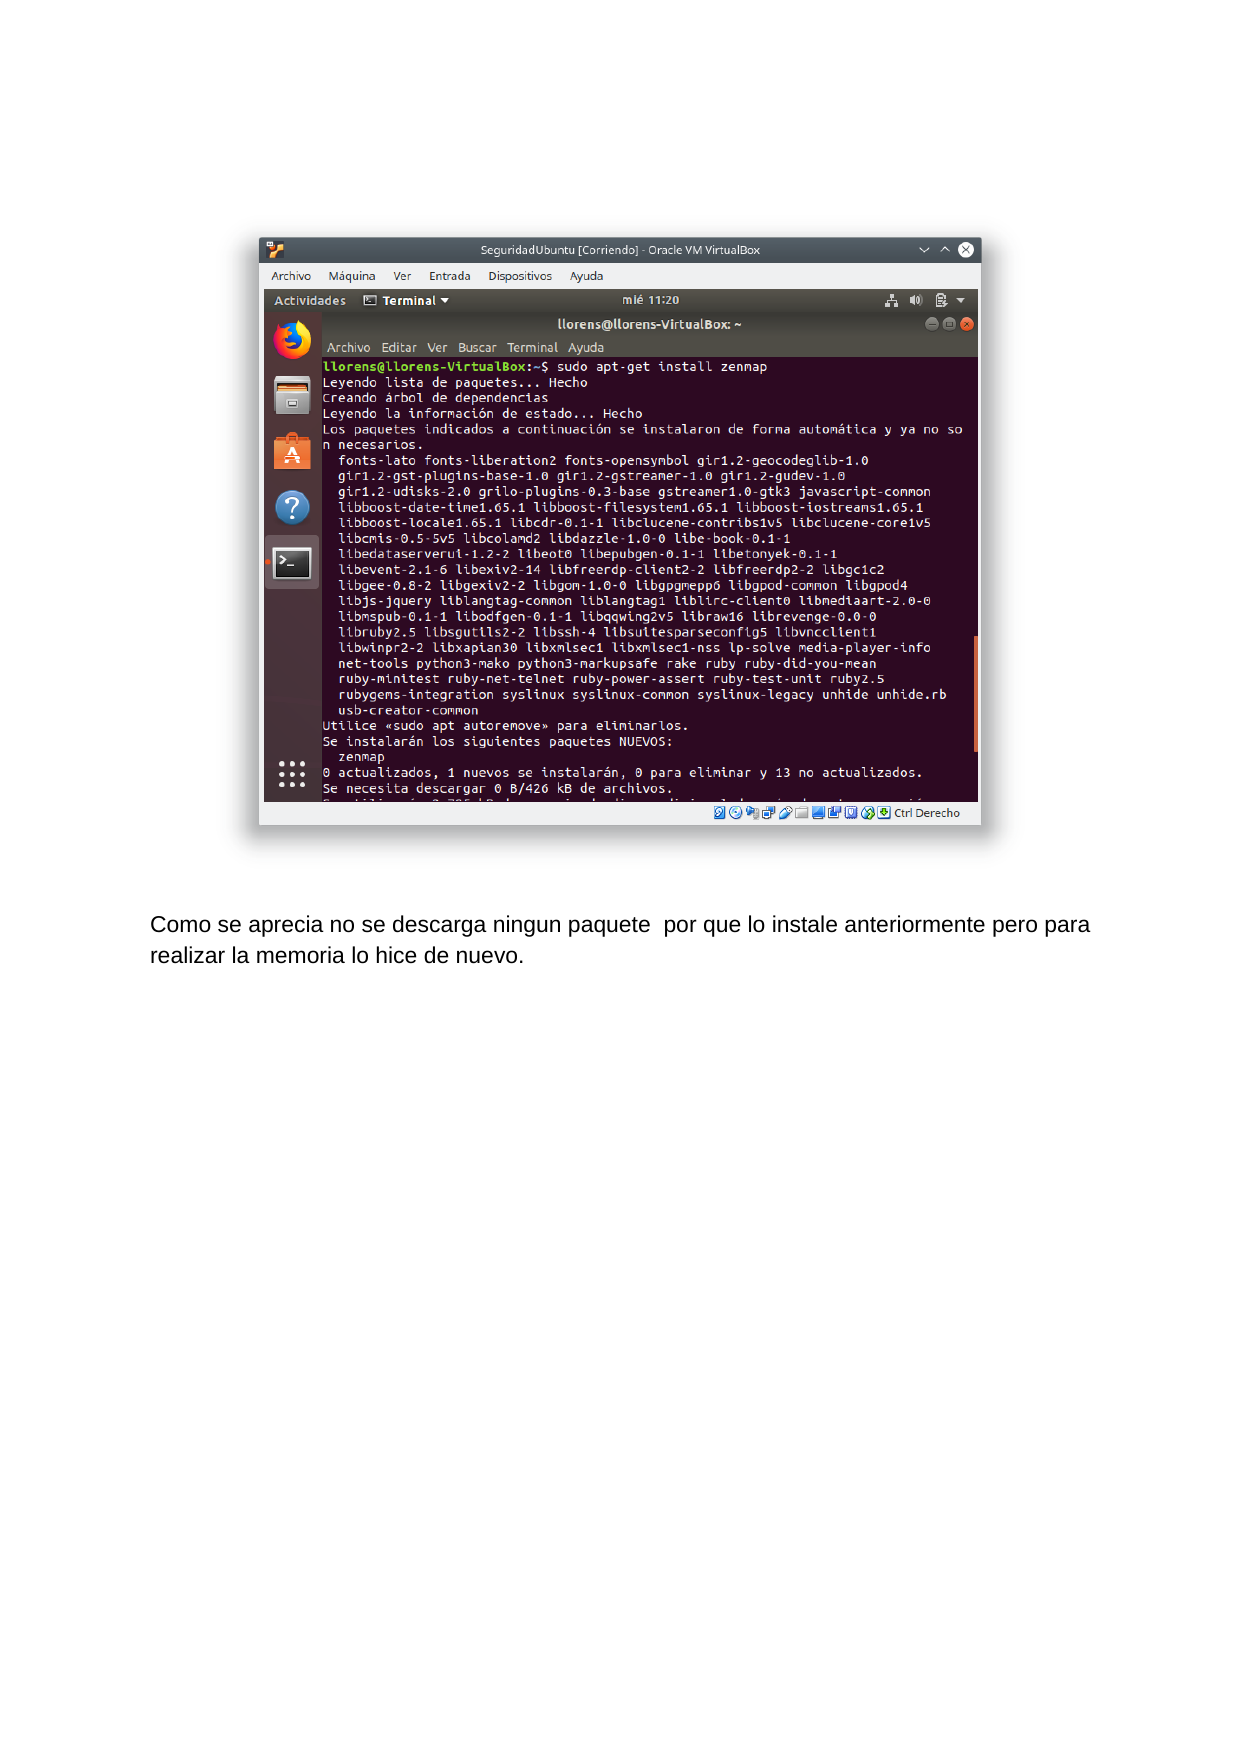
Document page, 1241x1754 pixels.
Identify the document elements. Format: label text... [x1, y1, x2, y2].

text Como se aprecia no se descarga ningun paquete por que lo instale anteriormente pero para realizar la memoria lo hice de nuevo. [150, 911, 1090, 968]
picture [206, 205, 1034, 878]
